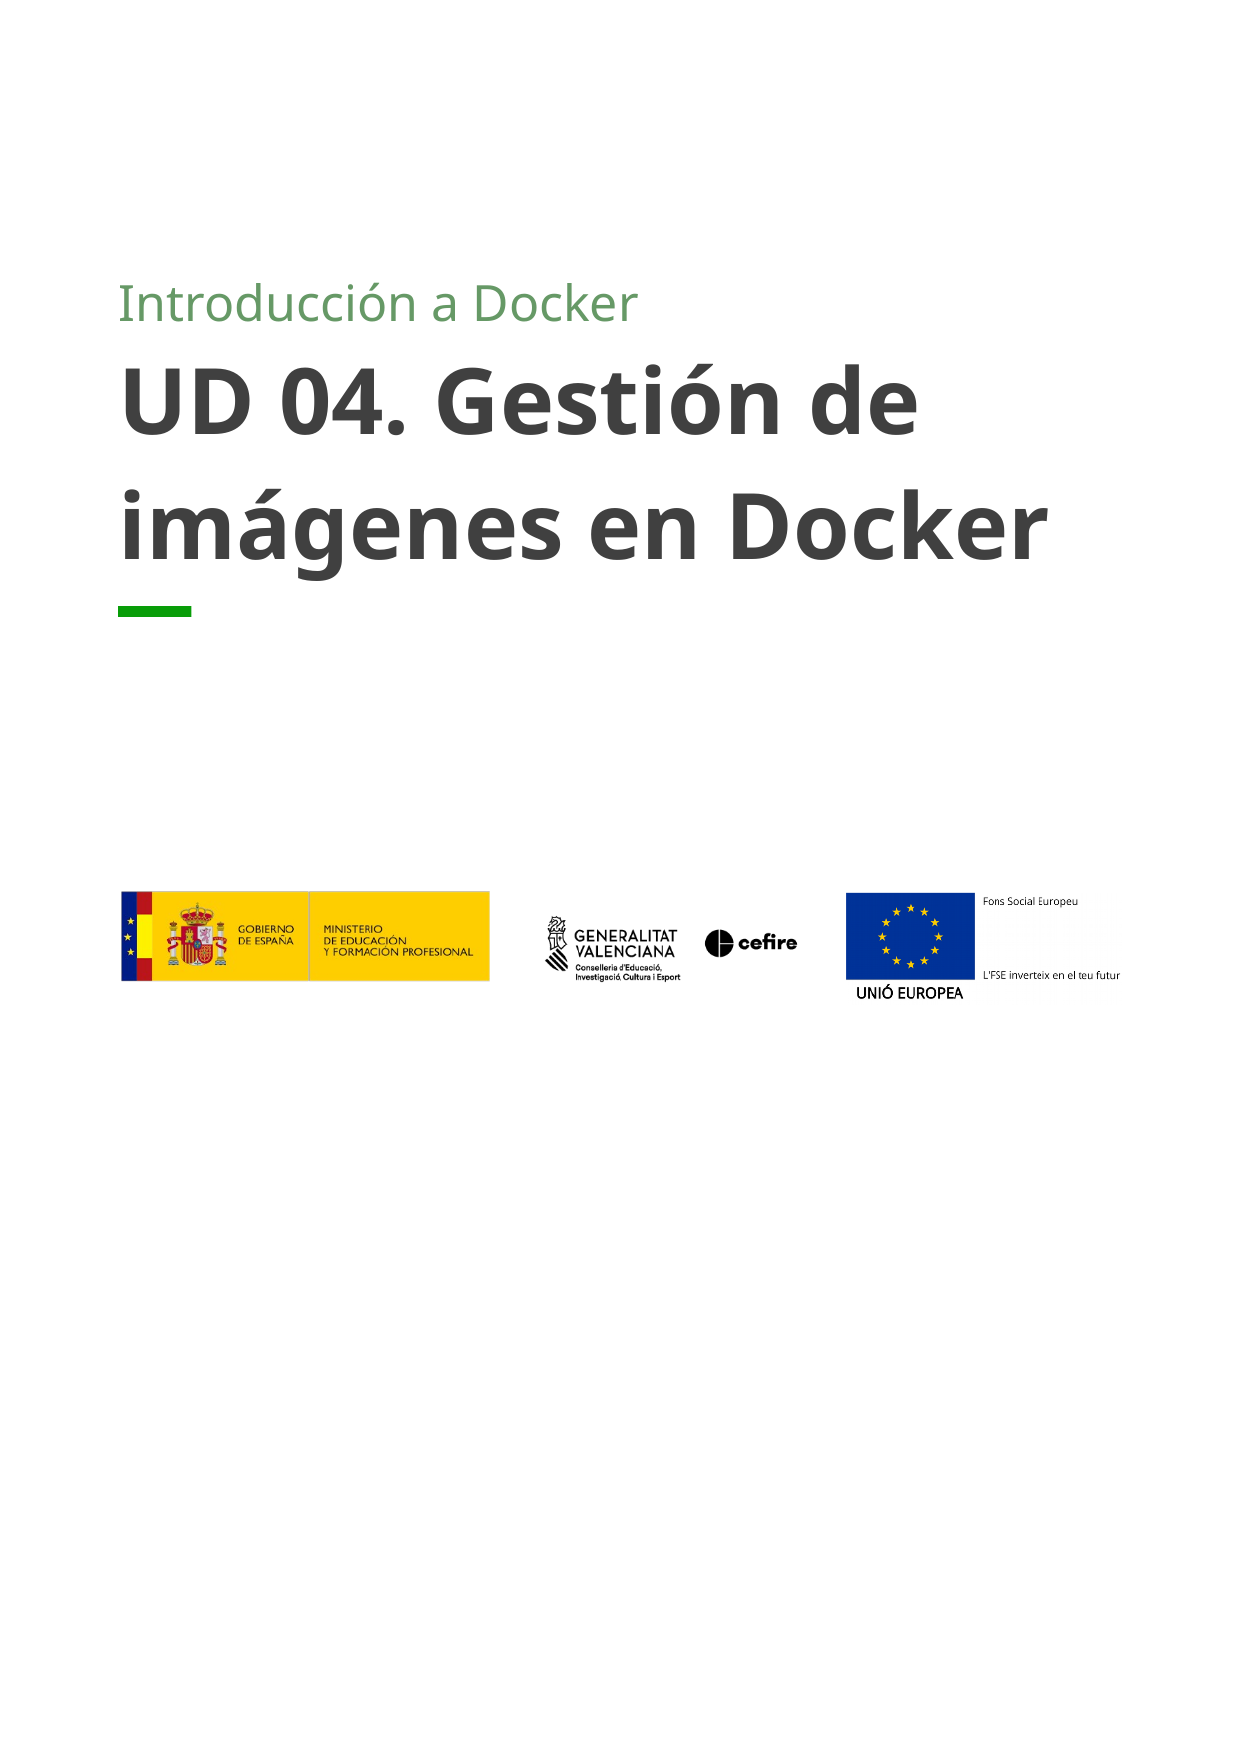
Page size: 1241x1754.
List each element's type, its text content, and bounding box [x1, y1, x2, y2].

picture [118, 885, 1123, 1005]
title Introducción a Docker UD 04. Gestión de imágenes en Docker [118, 268, 1122, 586]
picture [118, 606, 192, 617]
